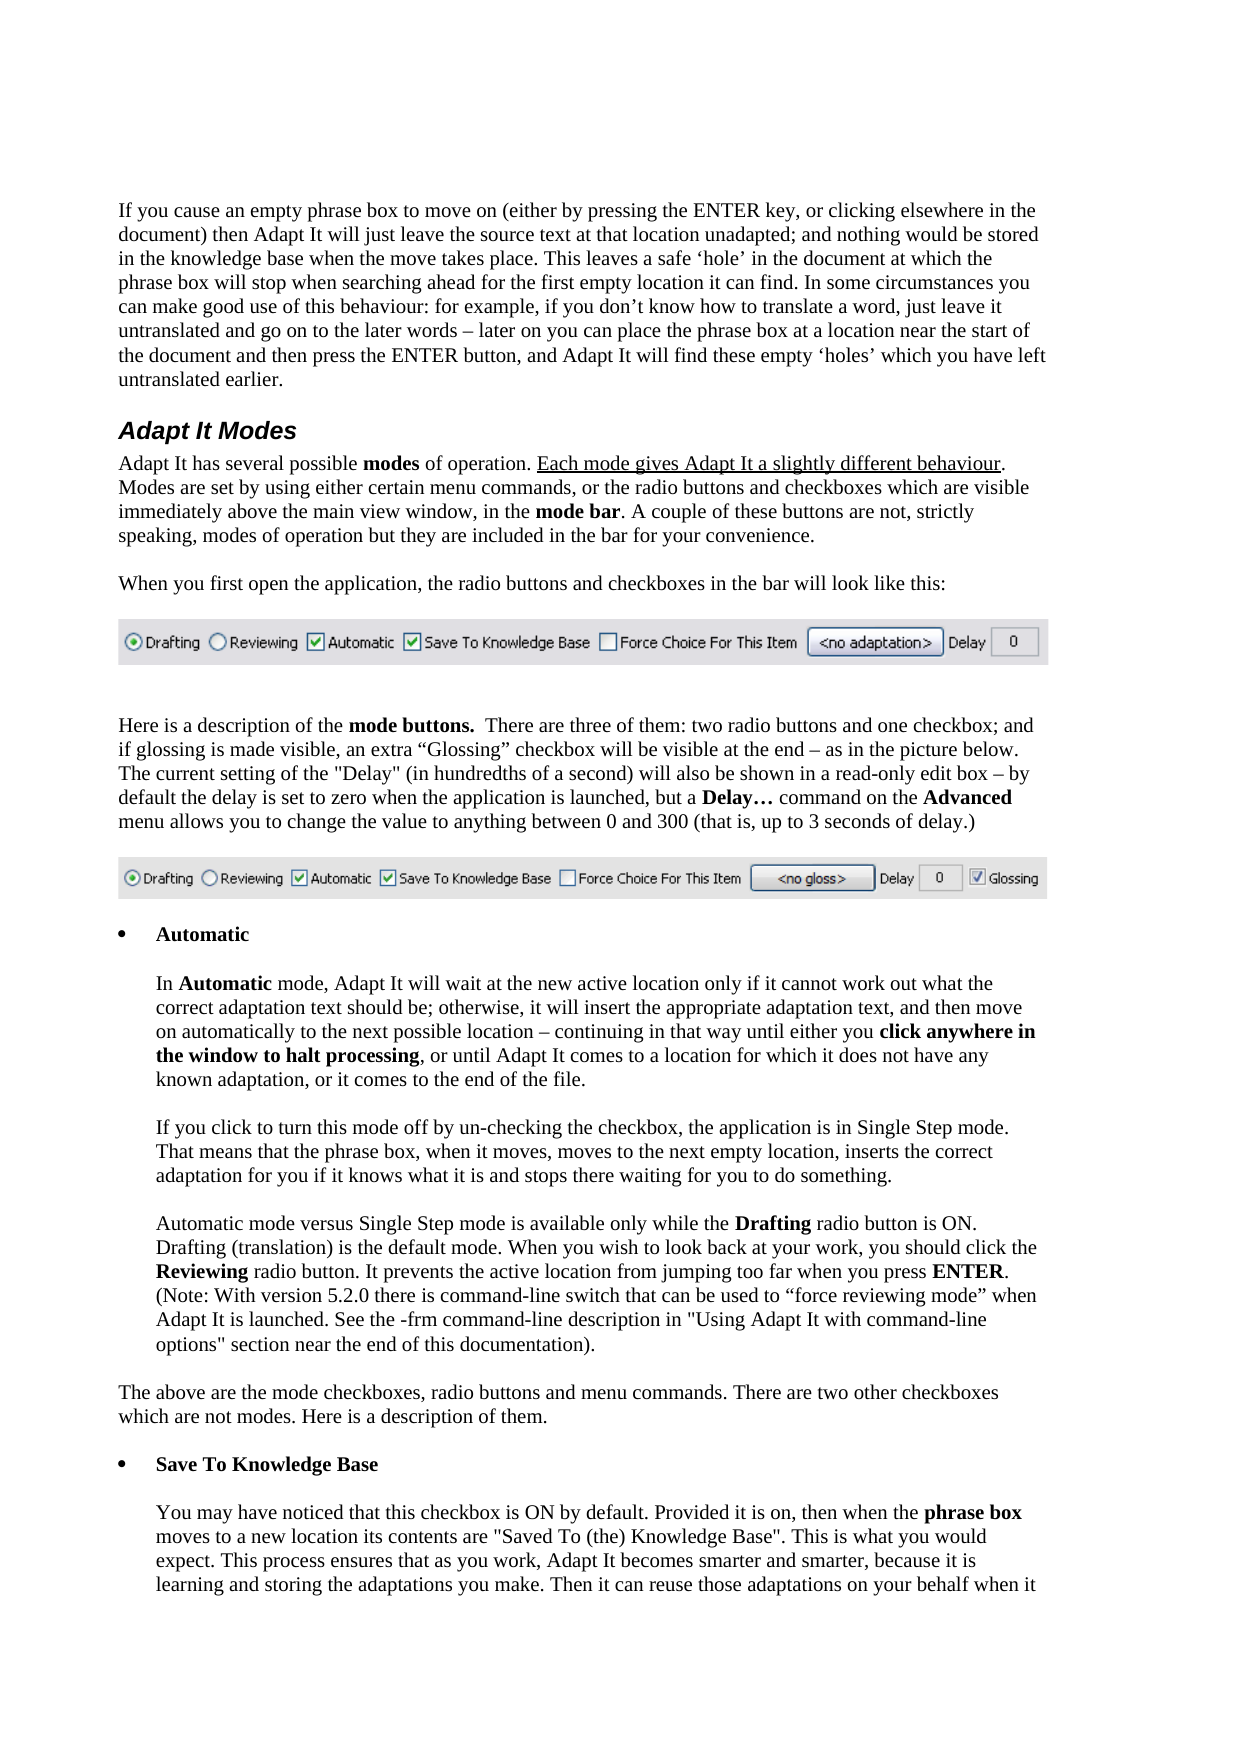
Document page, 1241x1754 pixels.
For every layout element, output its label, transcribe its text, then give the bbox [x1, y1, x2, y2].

text The above are the mode checkboxes, radio buttons and menu commands. There are two other checkboxes which are not modes. Here is a description of them. [118, 1379, 1048, 1428]
picture [118, 857, 1048, 899]
text Here is a description of the mode buttons. There are three of them: two radio buttons and one checkbox; and if glossing is made visible, an extra “Glossing” checkbox will be visible at the end – as in the picture below. The current setting of the "Delay" (in hundredths of a second) will also be shown in a read-only edit box – by default the delay is set to zero when the application is launched, but a Delay… command on the Advanced menu allows you to change the value to anything between 0 and 300 (that is, up to 3 seconds of delay.) [118, 713, 1048, 833]
picture [118, 619, 1049, 665]
text When you first open the application, the radio buttons and checkboxes in the bar will look like this: [118, 571, 1048, 595]
text Adapt It has several possible modes of operation. Each mode gives Adapt It a slightly different behaviour. Modes are set by using either certain menu commands, or the radio buttons and checkboxes which are visible immediately above the main view window, in the mode bar. A couple of these buttons are not, strictly speaking, modes of operation but they are included in the bar for your convenience. [118, 451, 1048, 547]
subtitle Adapt It Modes [118, 416, 1048, 444]
list Automatic In Automatic mode, Adapt It will wait at the new active location only if it cannot work out what the correct adaptation text should be; otherwise, it will insert the appropriate adaptation text, and then move on automatically to the next possible location – continuing in that way until either you click anywhere in the window to halt processing, or until Adapt It comes to a location for which it does not have any known adaptation, or it comes to the end of the file. If you click to turn this mode off by un-checking the checkbox, the application is in Single Step mode. That means that the phrase box, when it moves, moves to the next empty location, inserts the correct adaptation for you if it knows what it is and stops there waiting for you to do something. Automatic mode versus Single Step mode is available only while the Drafting radio button is ON. Drafting (translation) is the default mode. When you wish to look back at your work, you should click the Reviewing radio button. It prevents the active location from jumping too far when you press ENTER. (Note: With version 5.2.0 there is command-line switch that can be used to “force reviewing mode” when Adapt It is launched. See the -frm command-line description in "Using Adapt It with command-line options" section near the end of this documentation). [118, 922, 1048, 1379]
list Save To Knowledge Base You may have noticed that this checkbox is ON by default. Provided it is on, then when the phrase box moves to a new location its contents are "Saved To (the) Knowledge Base". This is what you would expect. This process ensures that as you work, Adapt It becomes smarter and smarter, because it is learning and storing the adaptations you make. Then it can reuse those adaptations on your behalf when it [118, 1452, 1048, 1596]
text If you cause an empty phrase box to move on (either by pressing the ENTER key, or clicking elsewhere in the document) then Adapt It will just leave the source text at that location unadapted; and nothing would be stored in the knowledge base when the move takes place. This leaves a safe ‘hole’ in the document at which the phrase box will stop when searching ahead for the first empty location it can find. In some circumstances you can make good use of this behaviour: for example, if you don’t know how to translate a word, just leave it untranslated and go on to the later words – later on you can place the phrase box at a location near the start of the document and then press the ENTER button, and Adapt It will find these empty ‘holes’ which you have left untranslated earlier. [118, 198, 1048, 391]
